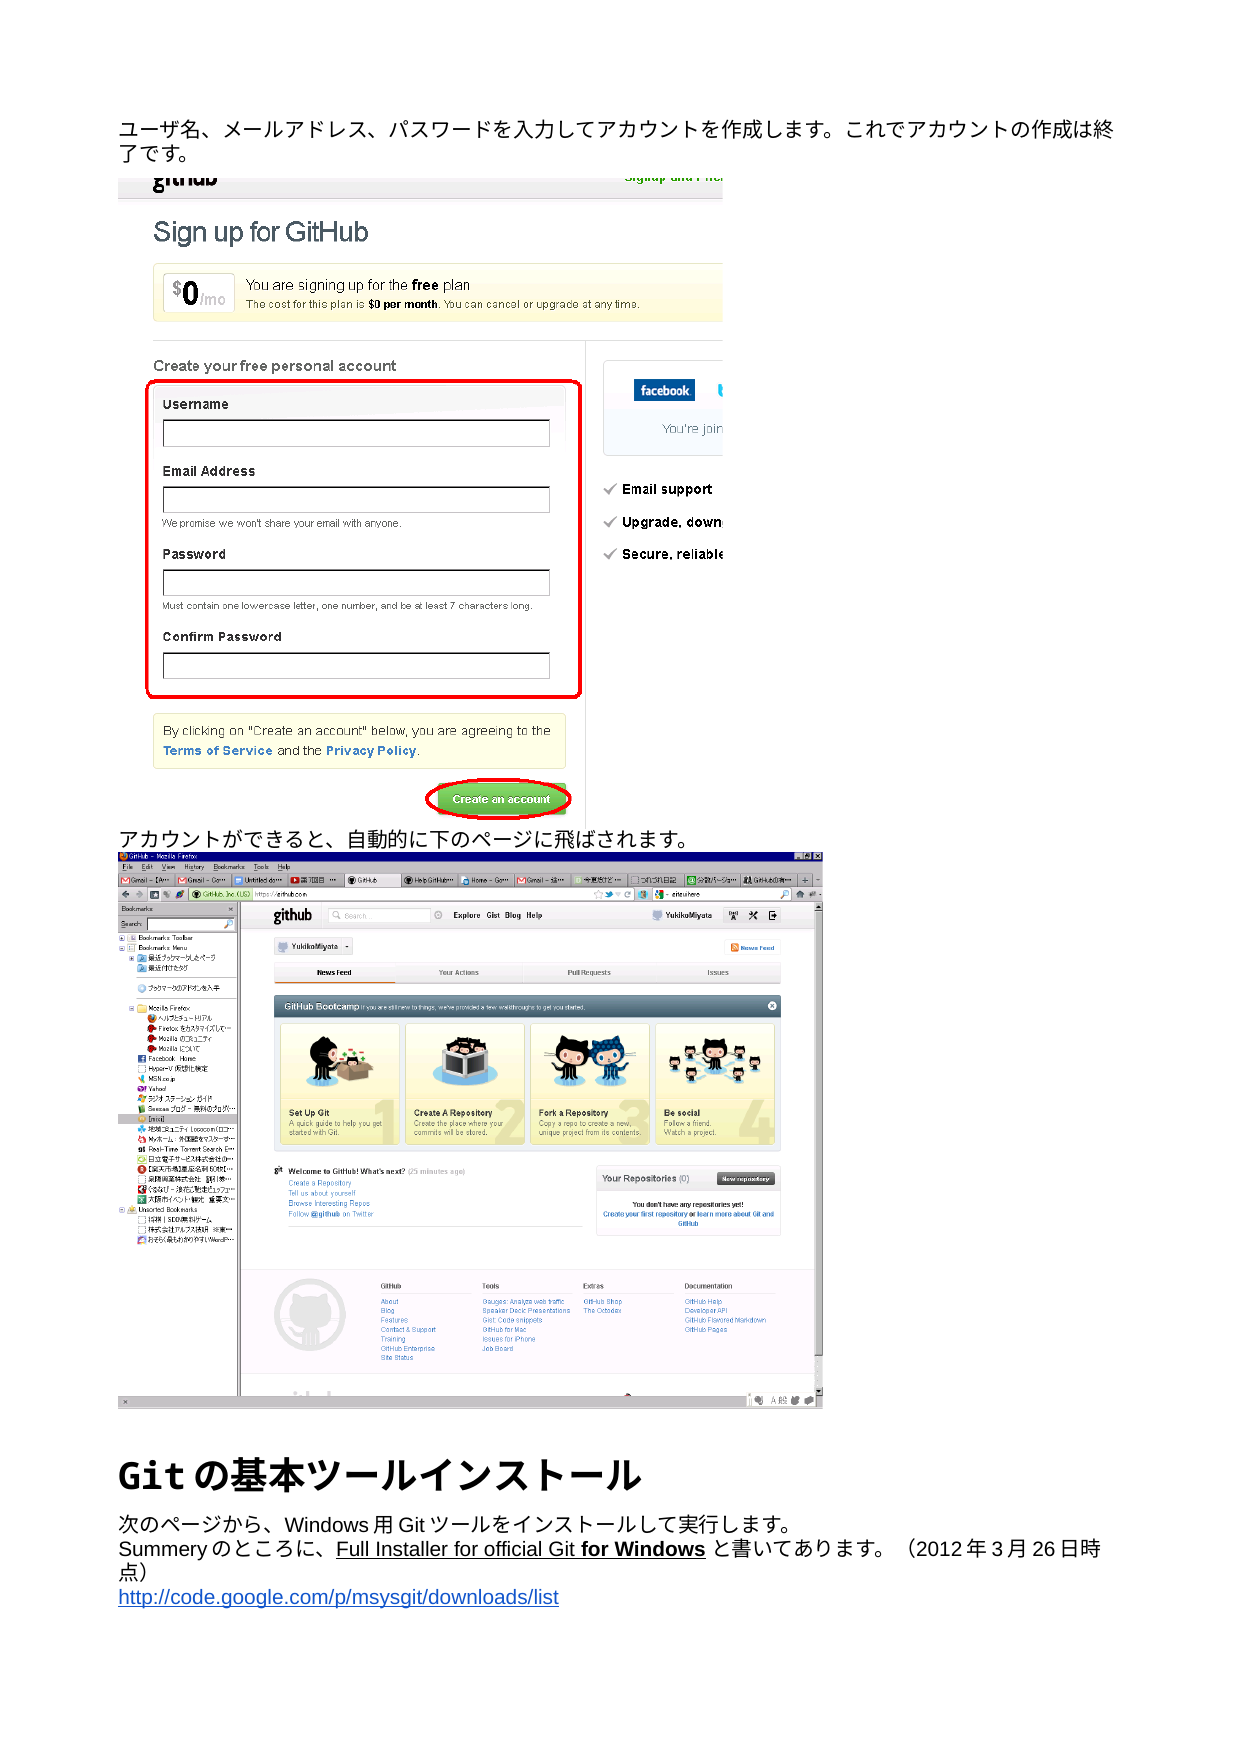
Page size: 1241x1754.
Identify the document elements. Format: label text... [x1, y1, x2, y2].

text ユーザ名、メールアドレス、パスワードを入力してアカウントを作成します。これでアカウントの作成は終了です。 [118, 118, 1122, 166]
text 次のページから、Windows用Gitツールをインストールして実行します。 Summeryのところに、Full Installer for official Git for Windows と書いてあります。（2012年3月26日時点） http://code.google.com/p/msysgit/downloads/list [118, 1513, 1122, 1609]
picture [118, 852, 823, 1409]
subtitle Gitの基本ツールインストール [118, 1446, 1122, 1500]
text アカウントができると、自動的に下のページに飛ばされます。 [118, 178, 1122, 1408]
